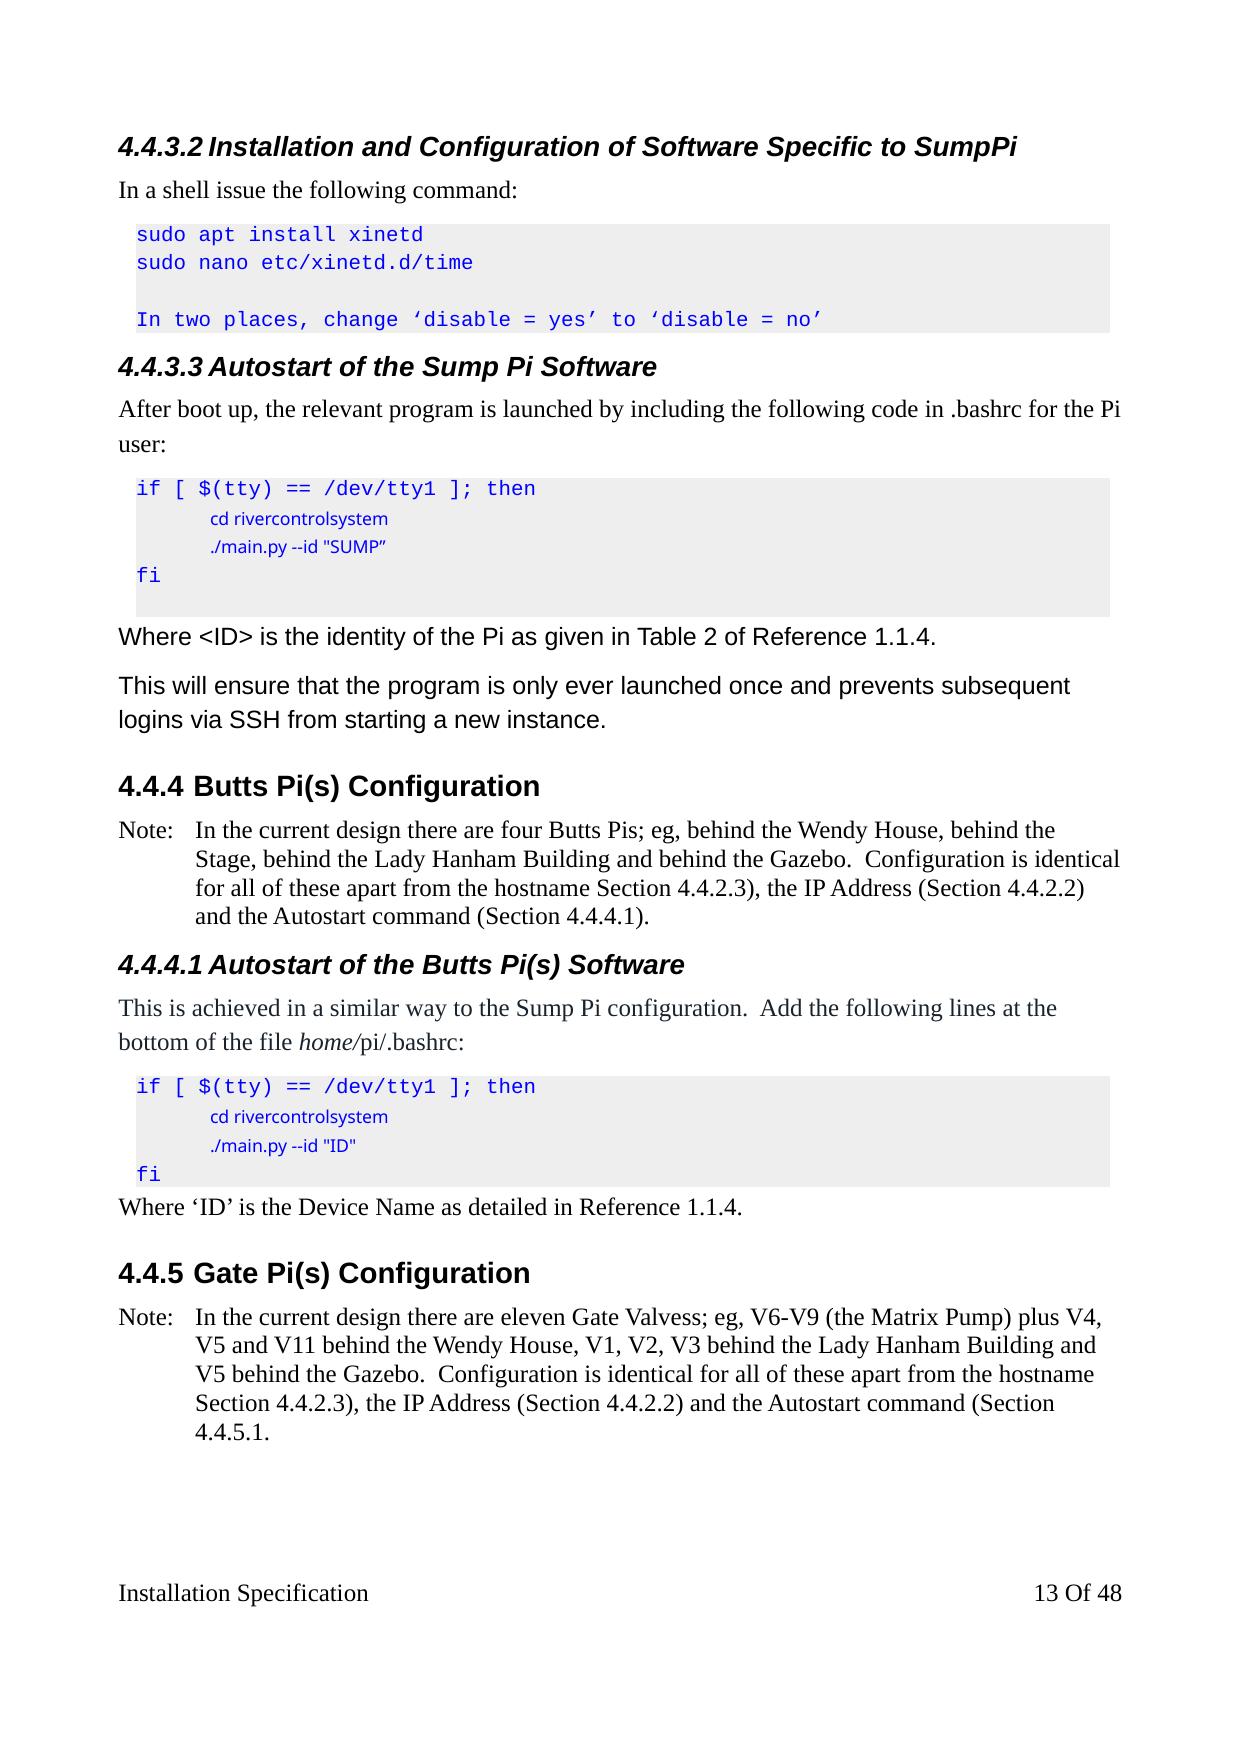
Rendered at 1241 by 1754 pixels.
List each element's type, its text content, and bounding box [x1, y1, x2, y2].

subtitle Installation and Configuration of Software Specific to SumpPi [118, 131, 1122, 162]
text This is achieved in a similar way to the Sump Pi configuration. Add the following lines at the bottom of the file home/pi/.bashrc: [118, 993, 1122, 1056]
subtitle Autostart of the Sump Pi Software [118, 350, 1122, 382]
text Note: In the current design there are four Butts Pis; eg, behind the Wendy House, behind the Stage, behind the Lady Hanham Building and behind the Gazebo. Configuration is identical for all of these apart from the hostname Section 4.4.2.3), the IP Address (Section 4.4.2.2) and the Autostart command (Section 4.4.4.1). [118, 815, 1122, 930]
subtitle Gate Pi(s) Configuration [118, 1256, 1122, 1289]
text In two places, change ‘disable = yes’ to ‘disable = no’ [136, 309, 1110, 333]
text cd rivercontrolsystem ./main.py --id "SUMP” [136, 506, 1110, 560]
text This will ensure that the program is only ever launched once and prevents subsequent logins via SSH from starting a new instance. [118, 671, 1122, 734]
text Where ‘ID’ is the Device Name as detailed in Reference 1.1.4. [118, 1192, 1122, 1221]
text if [ $(tty) == /dev/tty1 ]; then [136, 478, 1110, 501]
text fi [136, 1164, 1110, 1187]
text cd rivercontrolsystem ./main.py --id "ID" [136, 1105, 1110, 1159]
text if [ $(tty) == /dev/tty1 ]; then [136, 1076, 1110, 1100]
subtitle Autostart of the Butts Pi(s) Software [118, 948, 1122, 980]
text Note: In the current design there are eleven Gate Valvess; eg, V6-V9 (the Matrix Pump) plus V4, V5 and V11 behind the Wendy House, V1, V2, V3 behind the Lady Hanham Building and V5 behind the Gazebo. Configuration is identical for all of these apart from the hostname Section 4.4.2.3), the IP Address (Section 4.4.2.2) and the Autostart command (Section 4.4.5.1. [118, 1302, 1122, 1446]
text fi [136, 565, 1110, 589]
text In a shell issue the following command: [118, 175, 1122, 204]
text sudo apt install xinetd [136, 224, 1110, 248]
text After boot up, the relevant program is launched by including the following code in .bashrc for the Pi user: [118, 394, 1122, 457]
text sudo nano etc/xinetd.d/time [136, 252, 1110, 276]
text Where <ID> is the identity of the Pi as given in Table 2 of Reference 1.1.4. [118, 622, 1122, 650]
subtitle Butts Pi(s) Configuration [118, 769, 1122, 803]
